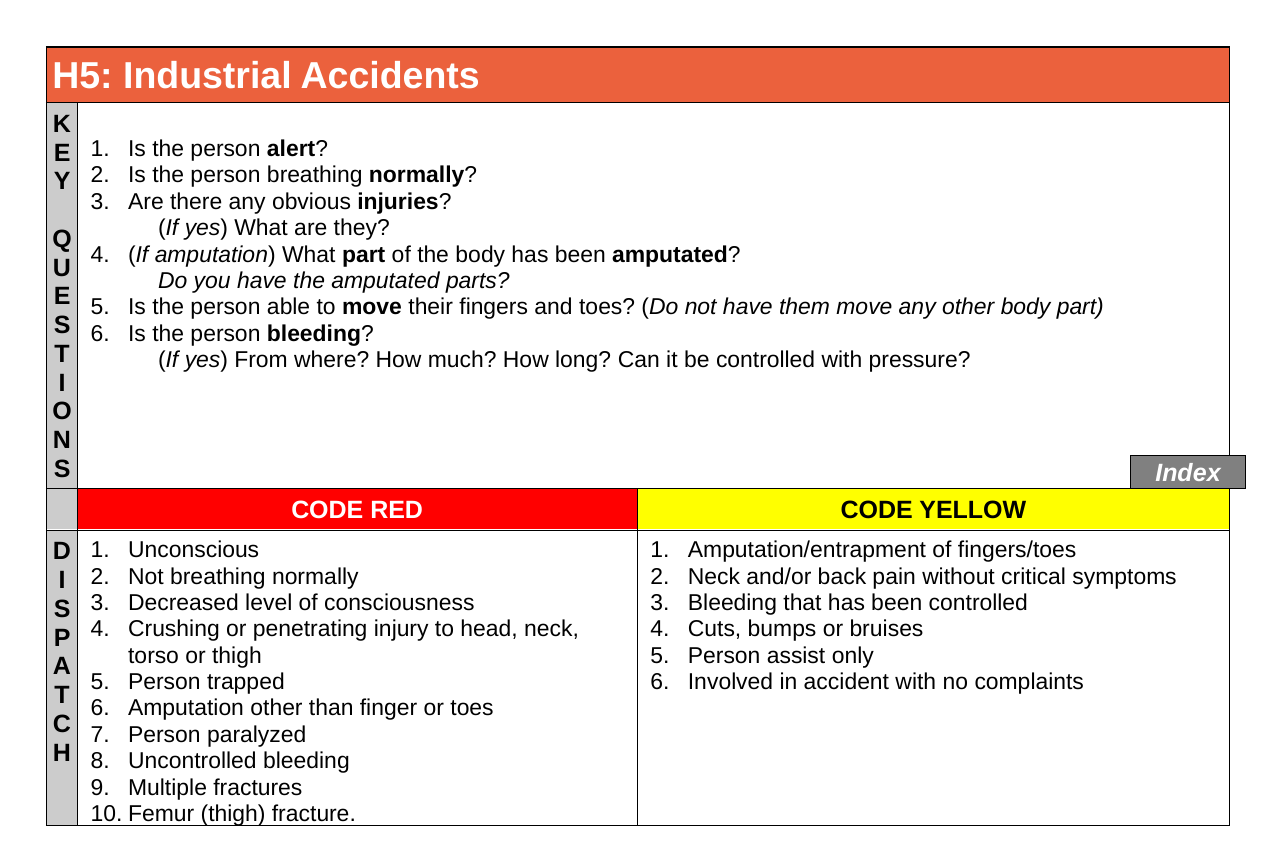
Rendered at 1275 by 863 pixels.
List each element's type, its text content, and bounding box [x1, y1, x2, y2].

table_header H5: Industrial Accidents [47, 48, 1229, 102]
table_cell [47, 489, 77, 529]
table_cell DISPATCH [47, 531, 77, 825]
table_cell Amputation/entrapment of fingers/toes Neck and/or back pain without critical symptoms Bleeding that has been controlled Cuts, bumps or bruises Person assist only Involved in accident with no complaints [638, 531, 1229, 825]
table_cell Is the person alert? Is the person breathing normally? Are there any obvious injuries? (If yes) What are they? (If amputation) What part of the body has been amputated? Do you have the amputated parts? Is the person able to move their fingers and toes? (Do not have them move any other body part) Is the person bleeding? (If yes) From where? How much? How long? Can it be controlled with pressure? [78, 103, 1229, 488]
table_cell KEY QUESTIONS [47, 103, 77, 488]
table_cell CODE RED [78, 489, 637, 529]
table_cell CODE YELLOW [638, 489, 1229, 529]
table_cell Unconscious Not breathing normally Decreased level of consciousness Crushing or penetrating injury to head, neck, torso or thigh Person trapped Amputation other than finger or toes Person paralyzed Uncontrolled bleeding Multiple fractures Femur (thigh) fracture. [78, 531, 637, 825]
